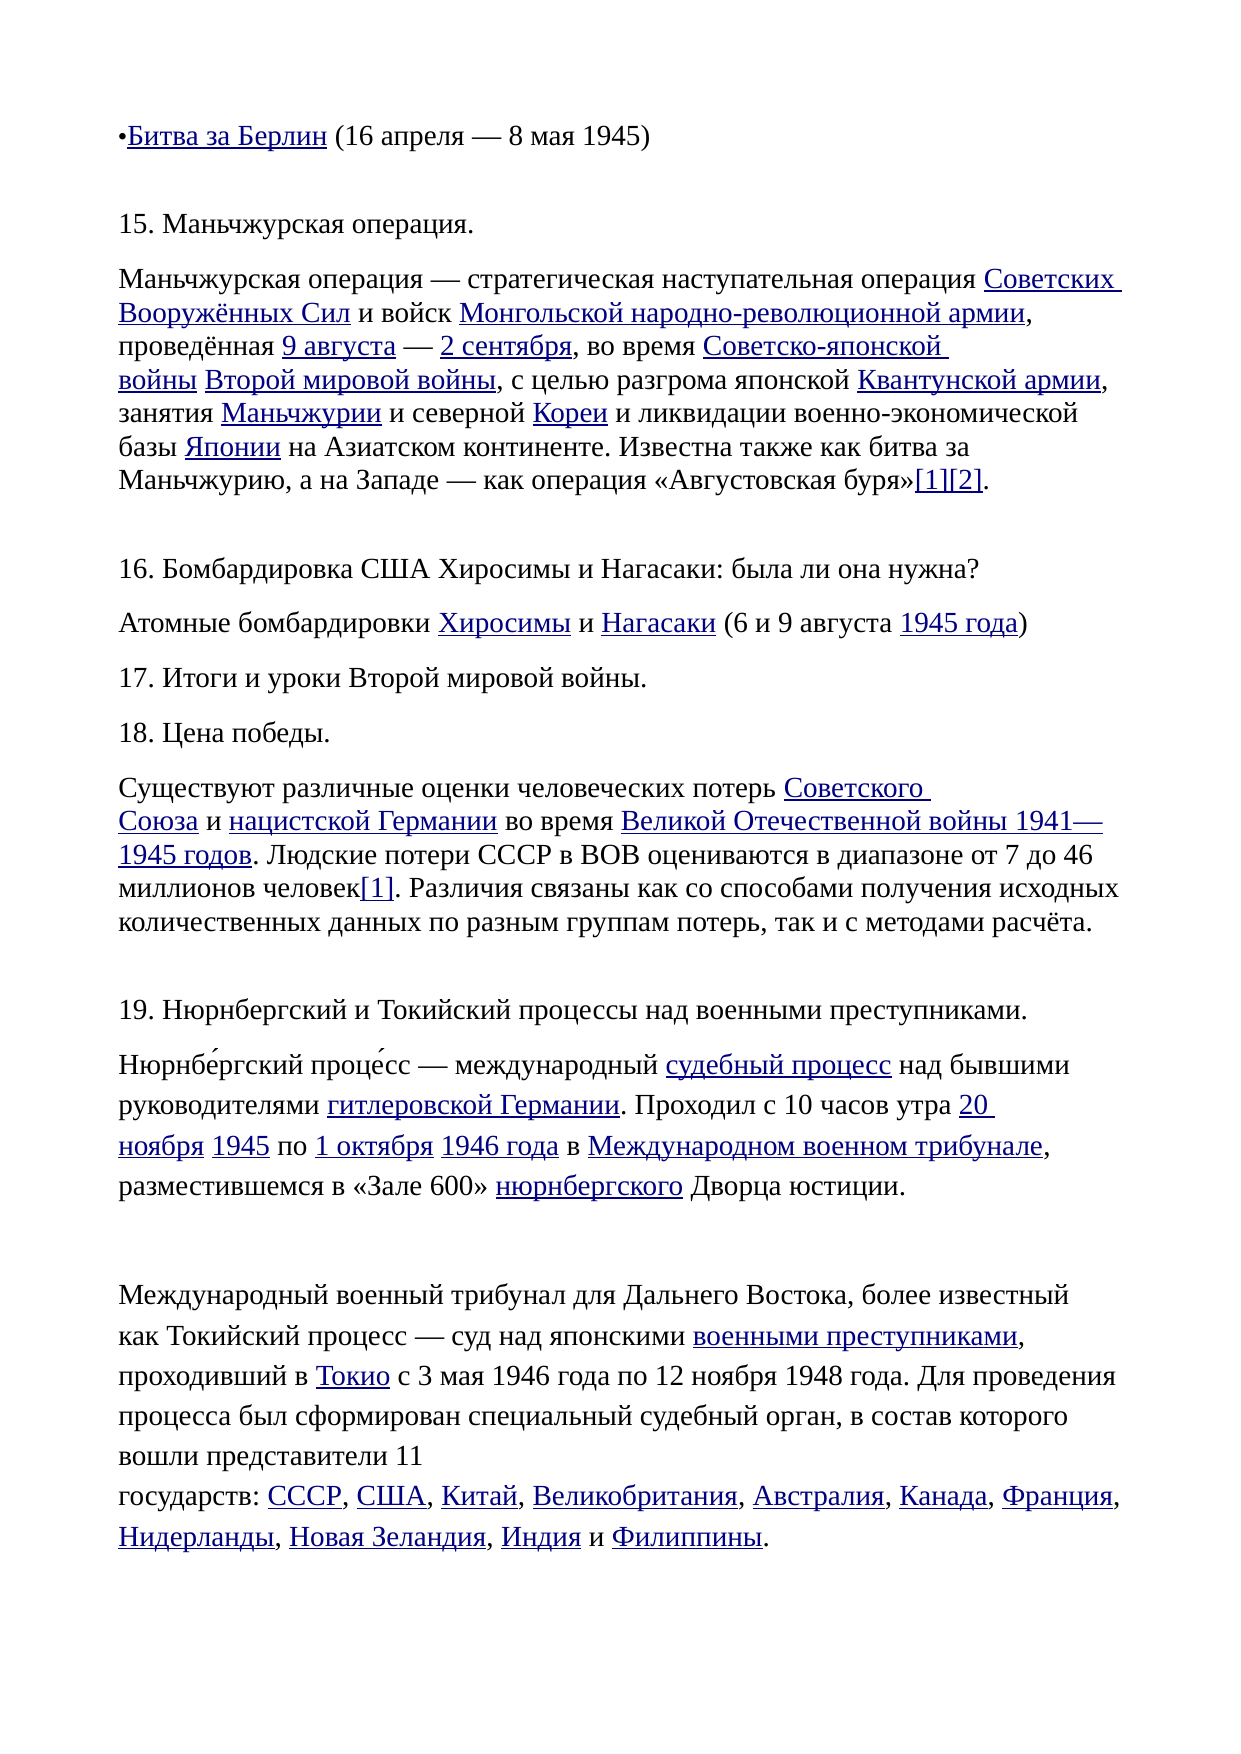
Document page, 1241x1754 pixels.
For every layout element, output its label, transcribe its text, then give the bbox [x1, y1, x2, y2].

list Битва за Берлин (16 апреля — 8 мая 1945) [118, 118, 1122, 152]
text Маньчжурская операция — стратегическая наступательная операция Советских Вооружённых Сил и войск Монгольской народно-революционной армии, проведённая 9 августа — 2 сентября, во время Советско-японской войны Второй мировой войны, с целью разгрома японской Квантунской армии, занятия Маньчжурии и северной Кореи и ликвидации военно-экономической базы Японии на Азиатском континенте. Известна также как битва за Маньчжурию, а на Западе — как операция «Августовская буря»[1][2]. [118, 261, 1122, 496]
text Атомные бомбардировки Хиросимы и Нагасаки (6 и 9 августа 1945 года) [118, 606, 1122, 639]
text 16. Бомбардировка США Хиросимы и Нагасаки: была ли она нужна? [118, 551, 1122, 584]
text 19. Нюрнбергский и Токийский процессы над военными преступниками. [118, 992, 1122, 1026]
text 15. Маньчжурская операция. [118, 206, 1122, 240]
text Нюрнбе́ргский проце́сс — международный судебный процесс над бывшими руководителями гитлеровской Германии. Проходил с 10 часов утра 20 ноября 1945 по 1 октября 1946 года в Международном военном трибунале, разместившемся в «Зале 600» нюрнбергского Дворца юстиции. [118, 1047, 1122, 1201]
text Международный военный трибунал для Дальнего Востока, более известный как Токийский процесс — суд над японскими военными преступниками, проходивший в Токио с 3 мая 1946 года по 12 ноября 1948 года. Для проведения процесса был сформирован специальный судебный орган, в состав которого вошли представители 11 государств: СССР, США, Китай, Великобритания, Австралия, Канада, Франция, Нидерланды, Новая Зеландия, Индия и Филиппины. [118, 1277, 1122, 1552]
text Существуют различные оценки человеческих потерь Советского Союза и нацистской Германии во время Великой Отечественной войны 1941—1945 годов. Людские потери СССР в ВОВ оцениваются в диапазоне от 7 до 46 миллионов человек[1]. Различия связаны как со способами получения исходных количественных данных по разным группам потерь, так и с методами расчёта. [118, 770, 1122, 938]
text 17. Итоги и уроки Второй мировой войны. [118, 660, 1122, 694]
text 18. Цена победы. [118, 715, 1122, 749]
